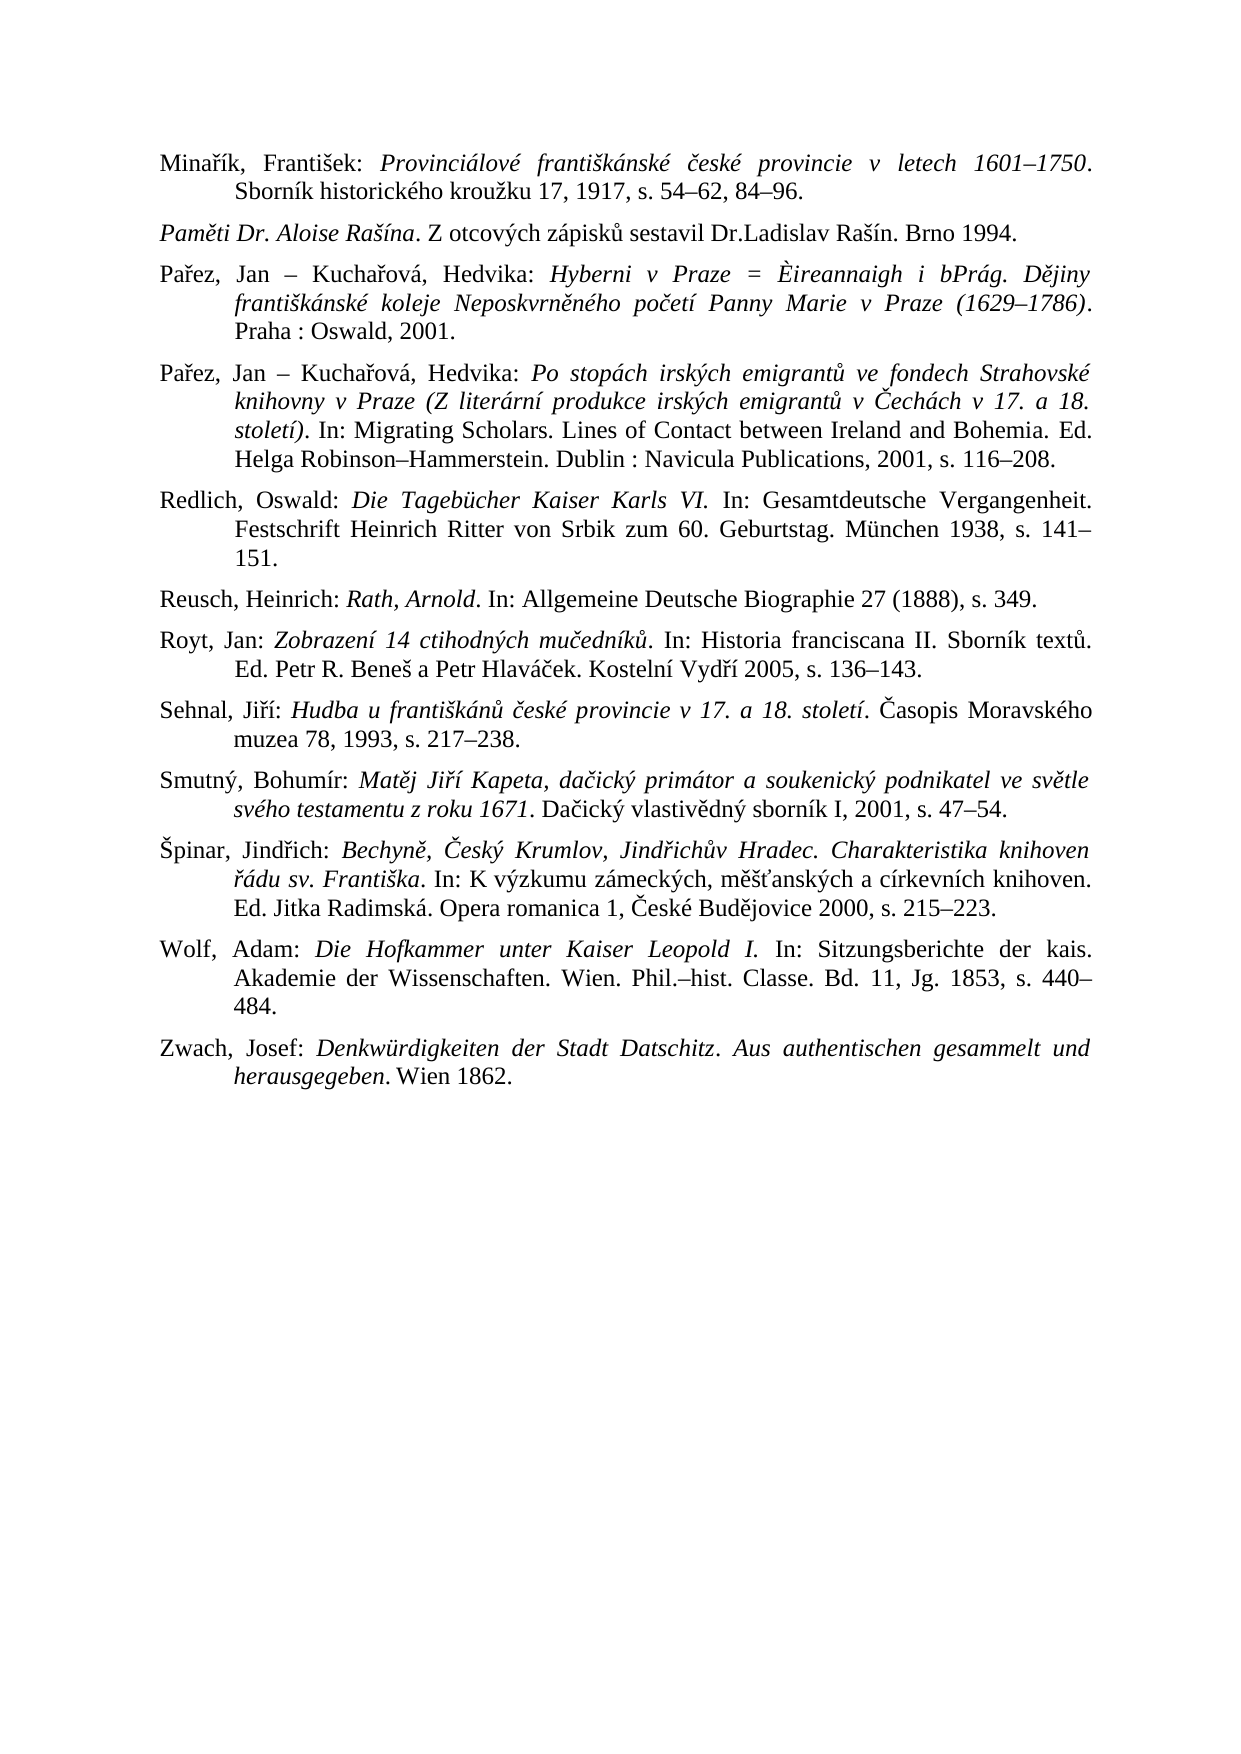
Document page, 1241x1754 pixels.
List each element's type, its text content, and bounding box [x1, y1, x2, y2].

text Smutný, Bohumír: Matěj Jiří Kapeta, dačický primátor a soukenický podnikatel ve světle svého testamentu z roku 1671. Dačický vlastivědný sborník I, 2001, s. 47–54. [159, 765, 1093, 823]
text Reusch, Heinrich: Rath, Arnold. In: Allgemeine Deutsche Biographie 27 (1888), s. 349. [159, 584, 1093, 613]
text Paměti Dr. Aloise Rašína. Z otcových zápisků sestavil Dr.Ladislav Rašín. Brno 1994. [159, 218, 1093, 246]
text Royt, Jan: Zobrazení 14 ctihodných mučedníků. In: Historia franciscana II. Sborník textů. Ed. Petr R. Beneš a Petr Hlaváček. Kostelní Vydří 2005, s. 136–143. [159, 625, 1093, 683]
text Pařez, Jan – Kuchařová, Hedvika: Po stopách irských emigrantů ve fondech Strahovské knihovny v Praze (Z literární produkce irských emigrantů v Čechách v 17. a 18. století). In: Migrating Scholars. Lines of Contact between Ireland and Bohemia. Ed. Helga Robinson–Hammerstein. Dublin : Navicula Publications, 2001, s. 116–208. [159, 358, 1093, 473]
text Špinar, Jindřich: Bechyně, Český Krumlov, Jindřichův Hradec. Charakteristika knihoven řádu sv. Františka. In: K výzkumu zámeckých, měšťanských a církevních knihoven. Ed. Jitka Radimská. Opera romanica 1, České Budějovice 2000, s. 215–223. [159, 835, 1093, 921]
text Sehnal, Jiří: Hudba u františkánů české provincie v 17. a 18. století. Časopis Moravského muzea 78, 1993, s. 217–238. [159, 695, 1093, 753]
text Minařík, František: Provinciálové františkánské české provincie v letech 1601–1750. Sborník historického kroužku 17, 1917, s. 54–62, 84–96. [159, 148, 1093, 205]
text Wolf, Adam: Die Hofkammer unter Kaiser Leopold I. In: Sitzungsberichte der kais. Akademie der Wissenschaften. Wien. Phil.–hist. Classe. Bd. 11, Jg. 1853, s. 440–484. [159, 934, 1093, 1020]
text Redlich, Oswald: Die Tagebücher Kaiser Karls VI. In: Gesamtdeutsche Vergangenheit. Festschrift Heinrich Ritter von Srbik zum 60. Geburtstag. München 1938, s. 141–151. [159, 485, 1093, 571]
text Zwach, Josef: Denkwürdigkeiten der Stadt Datschitz. Aus authentischen gesammelt und herausgegeben. Wien 1862. [159, 1033, 1093, 1090]
text Pařez, Jan – Kuchařová, Hedvika: Hyberni v Praze = Èireannaigh i bPrág. Dějiny františkánské koleje Neposkvrněného početí Panny Marie v Praze (1629–1786). Praha : Oswald, 2001. [159, 259, 1093, 345]
